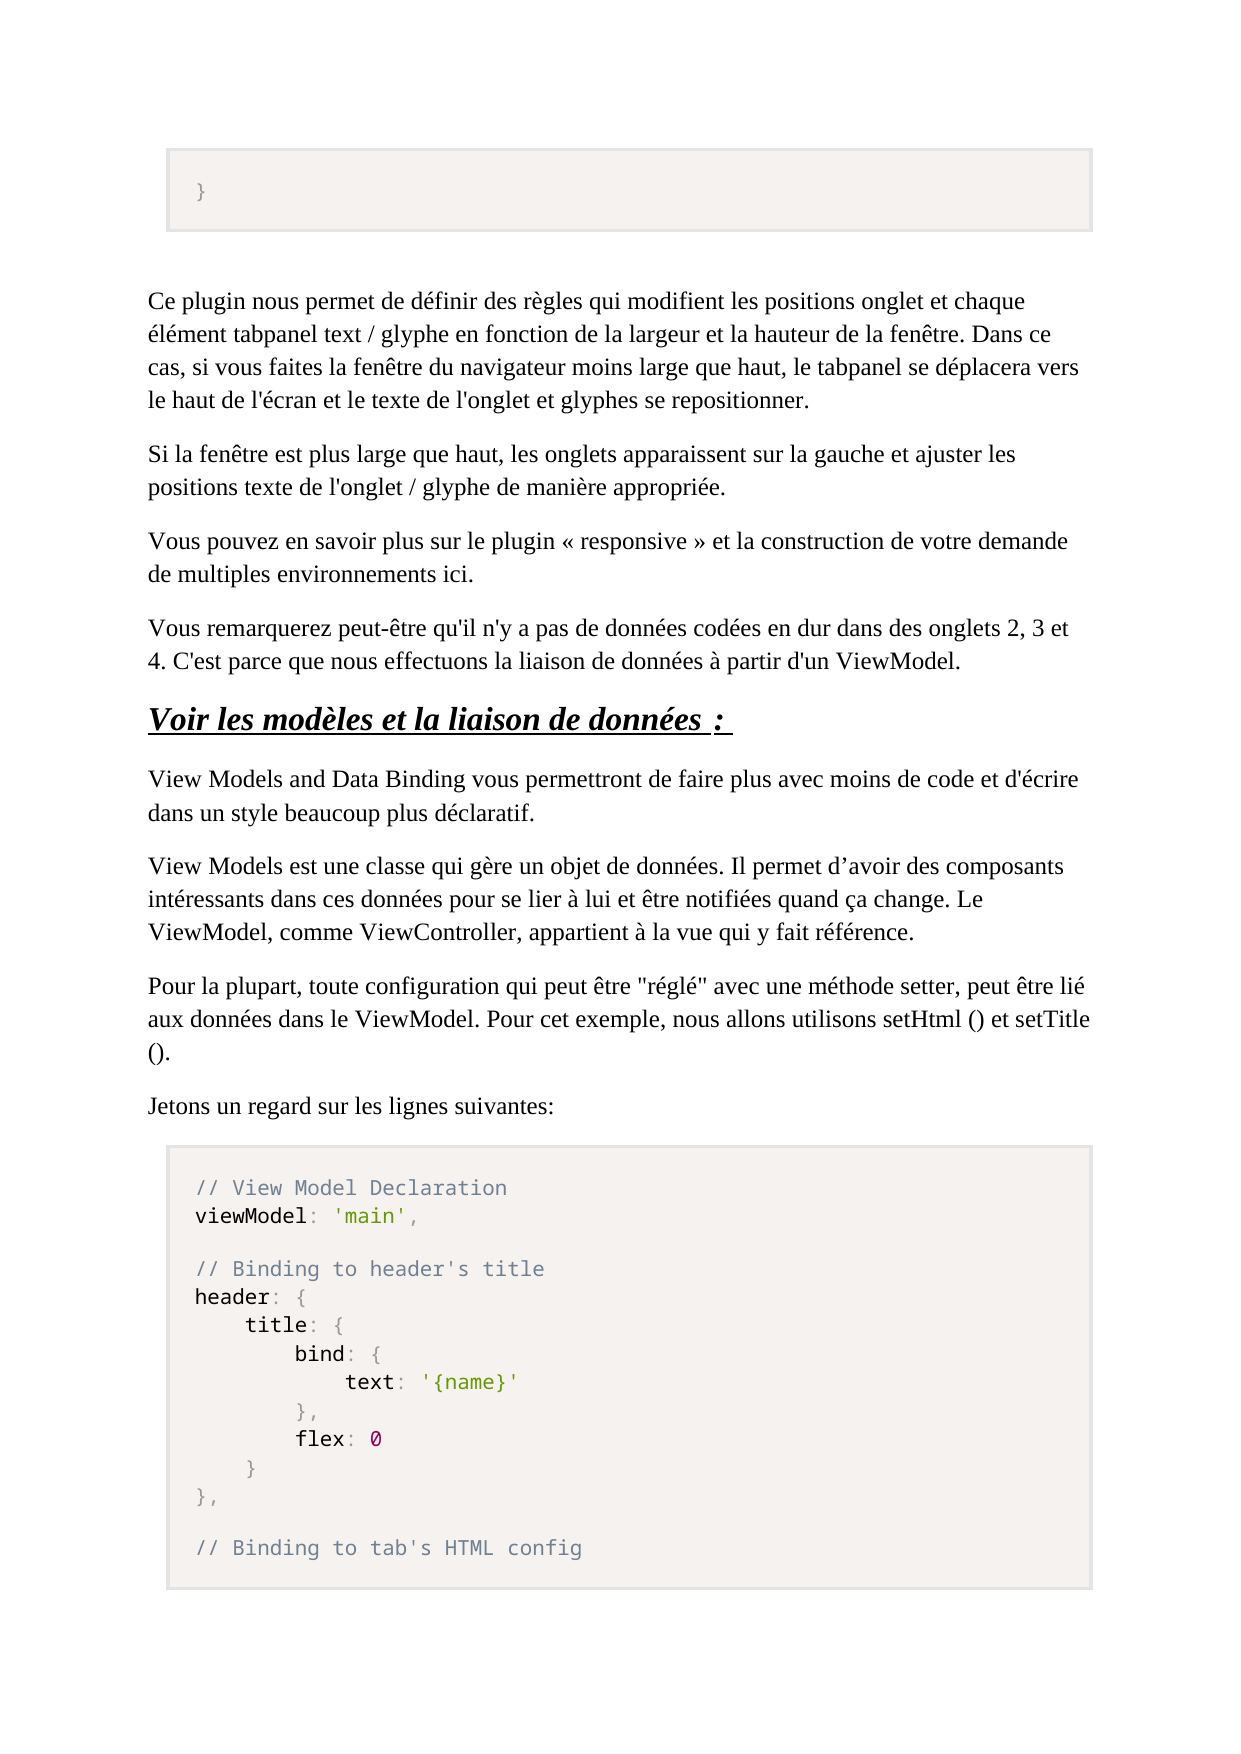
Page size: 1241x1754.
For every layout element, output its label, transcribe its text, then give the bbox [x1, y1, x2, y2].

text // Binding to tab's HTML config [170, 1505, 1089, 1587]
text View Models and Data Binding vous permettront de faire plus avec moins de code et d'écrire dans un style beaucoup plus déclaratif. [148, 764, 1093, 826]
text View Models est une classe qui gère un objet de données. Il permet d’avoir des composants intéressants dans ces données pour se lier à lui et être notifiées quand ça change. Le ViewModel, comme ViewController, appartient à la vue qui y fait référence. [148, 851, 1093, 946]
text viewModel: 'main', [170, 1173, 1089, 1202]
text Vous remarquerez peut-être qu'il n'y a pas de données codées en dur dans des onglets 2, 3 et 4. C'est parce que nous effectuons la liaison de données à partir d'un ViewModel. [148, 613, 1093, 674]
text // Binding to header's title [170, 1226, 1089, 1254]
text Pour la plupart, toute configuration qui peut être "réglé" avec une méthode setter, peut être lié aux données dans le ViewModel. Pour cet exemple, nous allons utilisons setHtml () et setTitle (). [148, 971, 1093, 1066]
text }, [170, 1453, 1089, 1482]
text }, [170, 1368, 1089, 1396]
text header: { [170, 1254, 1089, 1282]
text Voir les modèles et la liaison de données : [148, 700, 1093, 738]
text bind: { [170, 1311, 1089, 1339]
text // View Model Declaration [170, 1148, 1089, 1173]
text flex: 0 [170, 1396, 1089, 1425]
text } [170, 1425, 1089, 1453]
text Vous pouvez en savoir plus sur le plugin « responsive » et la construction de votre demande de multiples environnements ici. [148, 526, 1093, 588]
text title: { [170, 1282, 1089, 1311]
text Ce plugin nous permet de définir des règles qui modifient les positions onglet et chaque élément tabpanel text / glyphe en fonction de la largeur et la hauteur de la fenêtre. Dans ce cas, si vous faites la fenêtre du navigateur moins large que haut, le tabpanel se déplacera vers le haut de l'écran et le texte de l'onglet et glyphes se repositionner. [148, 286, 1093, 414]
text text: '{name}' [170, 1339, 1089, 1368]
text Si la fenêtre est plus large que haut, les onglets apparaissent sur la gauche et ajuster les positions texte de l'onglet / glyphe de manière appropriée. [148, 439, 1093, 501]
text Jetons un regard sur les lignes suivantes: [148, 1091, 1093, 1120]
text } [170, 151, 1089, 229]
